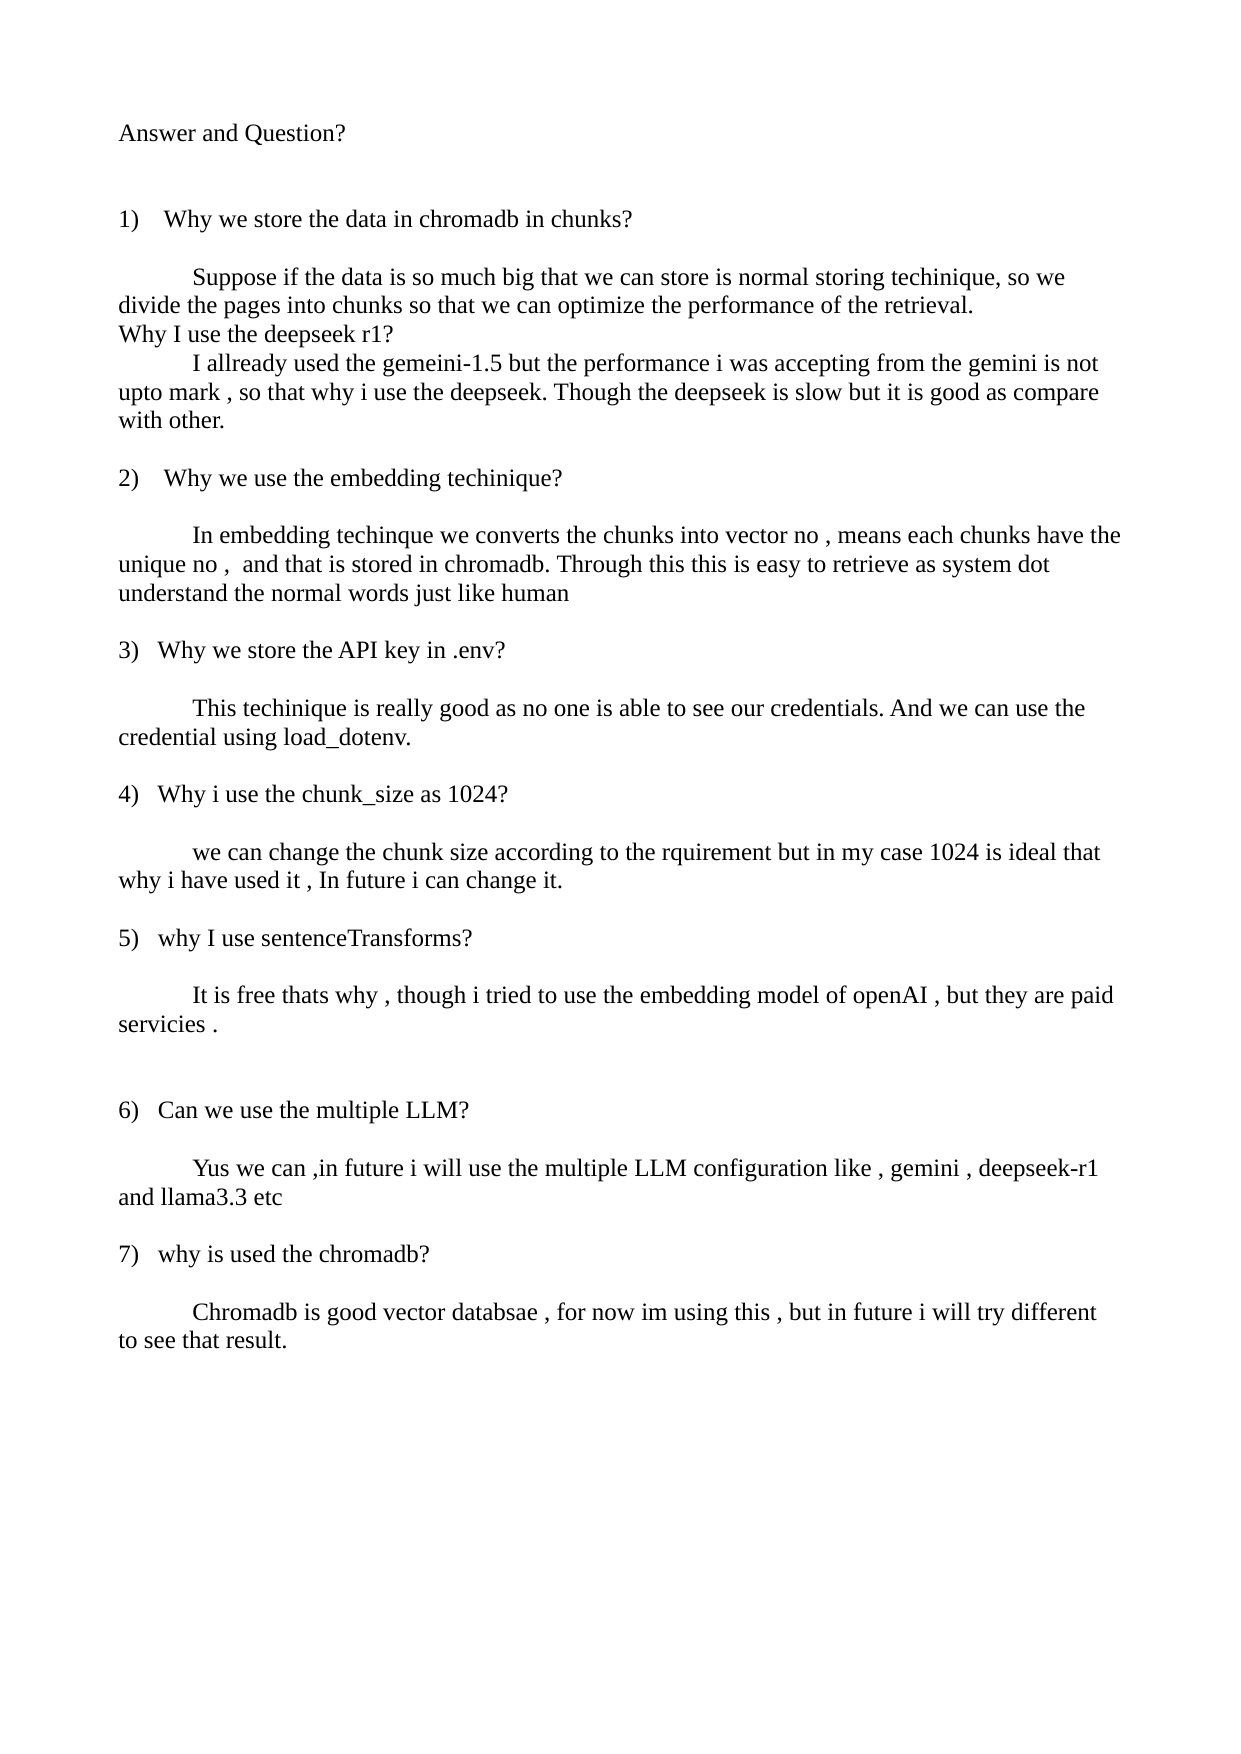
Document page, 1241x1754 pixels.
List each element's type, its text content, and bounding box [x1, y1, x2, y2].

text 2) Why we use the embedding techinique? [118, 463, 1122, 492]
text Why I use the deepseek r1? [118, 319, 1122, 348]
text 5) why I use sentenceTransforms? [118, 923, 1122, 952]
text Chromadb is good vector databsae , for now im using this , but in future i will try different to see that result. [118, 1297, 1122, 1354]
text 3) Why we store the API key in .env? [118, 636, 1122, 664]
text I allready used the gemeini-1.5 but the performance i was accepting from the gemini is not upto mark , so that why i use the deepseek. Though the deepseek is slow but it is good as compare with other. [118, 348, 1122, 434]
text In embedding techinque we converts the chunks into vector no , means each chunks have the unique no , and that is stored in chromadb. Through this this is easy to retrieve as system dot understand the normal words just like human [118, 521, 1122, 607]
text 7) why is used the chromadb? [118, 1239, 1122, 1268]
text Answer and Question? [118, 118, 1122, 147]
text 4) Why i use the chunk_size as 1024? [118, 779, 1122, 808]
text This techinique is really good as no one is able to see our credentials. And we can use the credential using load_dotenv. [118, 693, 1122, 751]
text Yus we can ,in future i will use the multiple LLM configuration like , gemini , deepseek-r1 and llama3.3 etc [118, 1153, 1122, 1211]
text 1) Why we store the data in chromadb in chunks? [118, 204, 1122, 233]
text 6) Can we use the multiple LLM? [118, 1096, 1122, 1124]
text It is free thats why , though i tried to use the embedding model of openAI , but they are paid servicies . [118, 981, 1122, 1038]
text we can change the chunk size according to the rquirement but in my case 1024 is ideal that why i have used it , In future i can change it. [118, 837, 1122, 894]
text Suppose if the data is so much big that we can store is normal storing techinique, so we divide the pages into chunks so that we can optimize the performance of the retrieval. [118, 262, 1122, 319]
